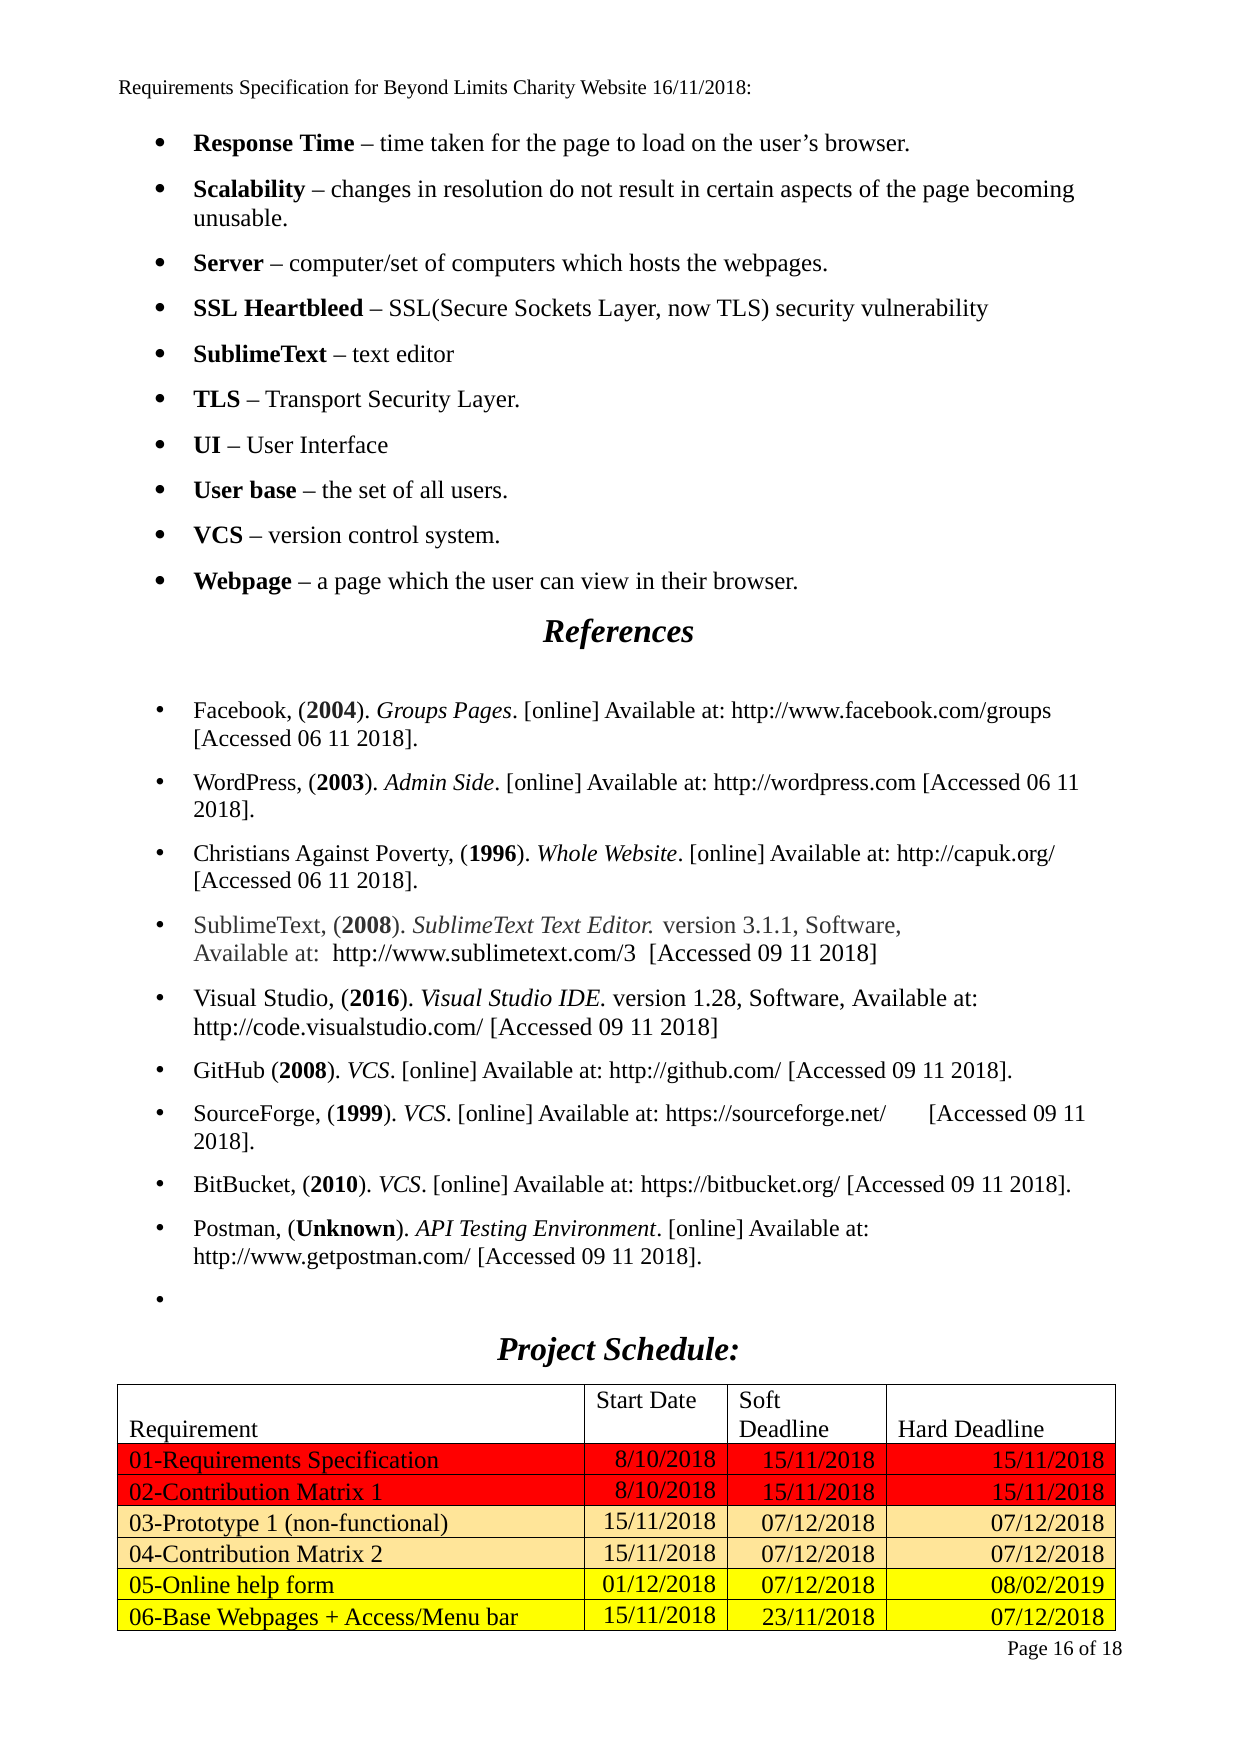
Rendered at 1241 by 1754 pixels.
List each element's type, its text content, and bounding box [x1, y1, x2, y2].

list SourceForge, (1999). VCS. [online] Available at: https://sourceforge.net/ [Accessed 09 11 2018]. [156, 1099, 1122, 1155]
list VCS – version control system. [156, 521, 1122, 549]
list TLS – Transport Security Layer. [156, 384, 1122, 413]
table_cell 15/11/2018 [887, 1444, 1115, 1474]
list SublimeText – text editor [156, 339, 1122, 368]
table_cell 07/12/2018 [887, 1600, 1115, 1630]
list WordPress, (2003). Admin Side. [online] Available at: http://wordpress.com [Accessed 06 11 2018]. [156, 768, 1122, 823]
list UI – User Interface [156, 430, 1122, 458]
table_cell 07/12/2018 [887, 1538, 1115, 1568]
table_cell 15/11/2018 [728, 1444, 886, 1474]
list Server – computer/set of computers which hosts the webpages. [156, 248, 1122, 277]
table_cell 15/11/2018 [585, 1506, 727, 1537]
list Scalability – changes in resolution do not result in certain aspects of the page becoming unusable. [156, 174, 1122, 231]
table_cell 04-Contribution Matrix 2 [118, 1538, 584, 1568]
list BitBucket, (2010). VCS. [online] Available at: https://bitbucket.org/ [Accessed 09 11 2018]. [156, 1170, 1122, 1198]
table_header Hard Deadline [887, 1385, 1115, 1443]
table_cell 08/02/2019 [887, 1569, 1115, 1599]
table_header Soft Deadline [728, 1385, 886, 1443]
list Christians Against Poverty, (1996). Whole Website. [online] Available at: http://capuk.org/ [Accessed 06 11 2018]. [156, 839, 1122, 894]
table_cell 07/12/2018 [728, 1506, 886, 1537]
table_cell 23/11/2018 [728, 1600, 886, 1630]
table_cell 8/10/2018 [585, 1475, 727, 1505]
table_cell 8/10/2018 [585, 1444, 727, 1474]
table_cell 07/12/2018 [728, 1538, 886, 1568]
table_cell 15/11/2018 [585, 1538, 727, 1568]
list User base – the set of all users. [156, 475, 1122, 504]
list Project Schedule: [118, 1329, 1122, 1368]
table_header Requirement [118, 1385, 584, 1443]
table_cell 15/11/2018 [887, 1475, 1115, 1505]
table_cell 03-Prototype 1 (non-functional) [118, 1506, 584, 1537]
list Visual Studio, (2016). Visual Studio IDE. version 1.28, Software, Available at: http://code.visualstudio.com/ [Accessed 09 11 2018] [156, 983, 1122, 1040]
list References [118, 611, 1122, 650]
table_header Start Date [585, 1385, 727, 1443]
table_cell 01/12/2018 [585, 1569, 727, 1599]
list SublimeText, (2008). SublimeText Text Editor. version 3.1.1, Software, Available at: http://www.sublimetext.com/3 [Accessed 09 11 2018] [156, 910, 1122, 967]
list Webpage – a page which the user can view in their browser. [156, 566, 1122, 595]
list SSL Heartbleed – SSL(Secure Sockets Layer, now TLS) security vulnerability [156, 293, 1122, 322]
table_cell 07/12/2018 [728, 1569, 886, 1599]
table_cell 01-Requirements Specification [118, 1444, 584, 1474]
table_cell 07/12/2018 [887, 1506, 1115, 1537]
list Postman, (Unknown). API Testing Environment. [online] Available at: http://www.getpostman.com/ [Accessed 09 11 2018]. [156, 1214, 1122, 1269]
list GitHub (2008). VCS. [online] Available at: http://github.com/ [Accessed 09 11 2018]. [156, 1056, 1122, 1084]
table_cell 06-Base Webpages + Access/Menu bar [118, 1600, 584, 1630]
table_cell 05-Online help form [118, 1569, 584, 1599]
table_cell 15/11/2018 [585, 1600, 727, 1630]
table_cell 02-Contribution Matrix 1 [118, 1475, 584, 1505]
table_cell 15/11/2018 [728, 1475, 886, 1505]
list Facebook, (2004). Groups Pages. [online] Available at: http://www.facebook.com/groups [Accessed 06 11 2018]. [156, 696, 1122, 752]
list Response Time – time taken for the page to load on the user’s browser. [156, 128, 1122, 157]
